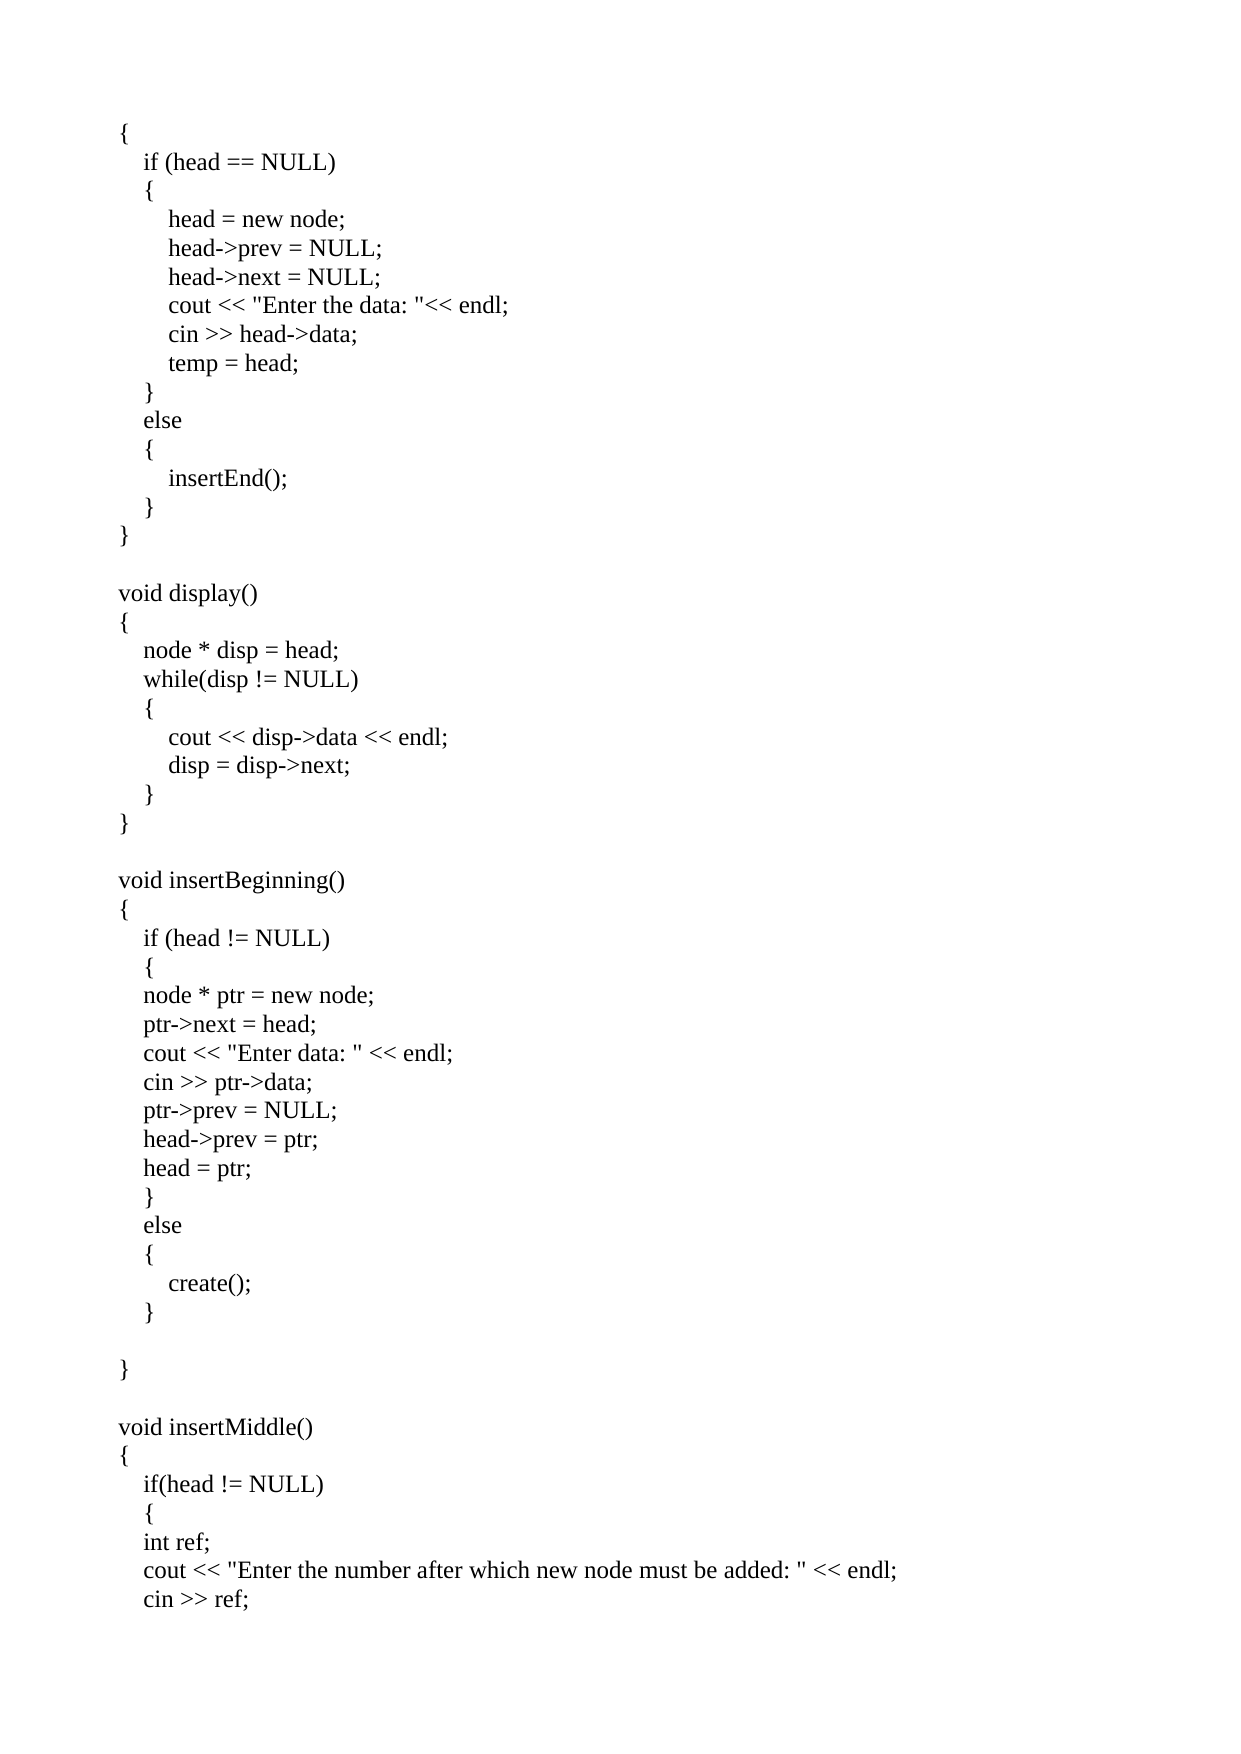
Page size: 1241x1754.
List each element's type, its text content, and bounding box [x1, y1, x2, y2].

text if (head != NULL) [118, 923, 1122, 952]
text node * ptr = new node; [118, 981, 1122, 1009]
text temp = head; [118, 348, 1122, 377]
text { [118, 693, 1122, 722]
text cout << "Enter the number after which new node must be added: " << endl; [118, 1556, 1122, 1584]
text } [118, 779, 1122, 808]
text { [118, 894, 1122, 923]
text { [118, 1441, 1122, 1469]
text head = new node; [118, 204, 1122, 233]
text cout << disp->data << endl; [118, 722, 1122, 751]
text head->next = NULL; [118, 262, 1122, 291]
text } [118, 1182, 1122, 1211]
text void display() [118, 578, 1122, 607]
text } [118, 377, 1122, 406]
text } [118, 808, 1122, 837]
text { [118, 1239, 1122, 1268]
text head->prev = NULL; [118, 233, 1122, 262]
text cin >> ptr->data; [118, 1067, 1122, 1096]
text ptr->next = head; [118, 1009, 1122, 1038]
text { [118, 118, 1122, 147]
text disp = disp->next; [118, 751, 1122, 779]
text while(disp != NULL) [118, 664, 1122, 693]
text head->prev = ptr; [118, 1124, 1122, 1153]
text ptr->prev = NULL; [118, 1096, 1122, 1124]
text node * disp = head; [118, 636, 1122, 664]
text int ref; [118, 1527, 1122, 1556]
text void insertBeginning() [118, 866, 1122, 894]
text } [118, 1297, 1122, 1326]
text } [118, 1354, 1122, 1383]
text { [118, 1498, 1122, 1527]
text if(head != NULL) [118, 1469, 1122, 1498]
text create(); [118, 1268, 1122, 1297]
text { [118, 952, 1122, 981]
text cout << "Enter the data: "<< endl; [118, 291, 1122, 319]
text } [118, 521, 1122, 549]
text cin >> head->data; [118, 319, 1122, 348]
text } [118, 492, 1122, 521]
text { [118, 607, 1122, 636]
text void insertMiddle() [118, 1412, 1122, 1441]
text { [118, 434, 1122, 463]
text cin >> ref; [118, 1584, 1122, 1613]
text cout << "Enter data: " << endl; [118, 1038, 1122, 1067]
text else [118, 406, 1122, 434]
text head = ptr; [118, 1153, 1122, 1182]
text else [118, 1211, 1122, 1239]
text insertEnd(); [118, 463, 1122, 492]
text if (head == NULL) [118, 147, 1122, 176]
text { [118, 176, 1122, 204]
